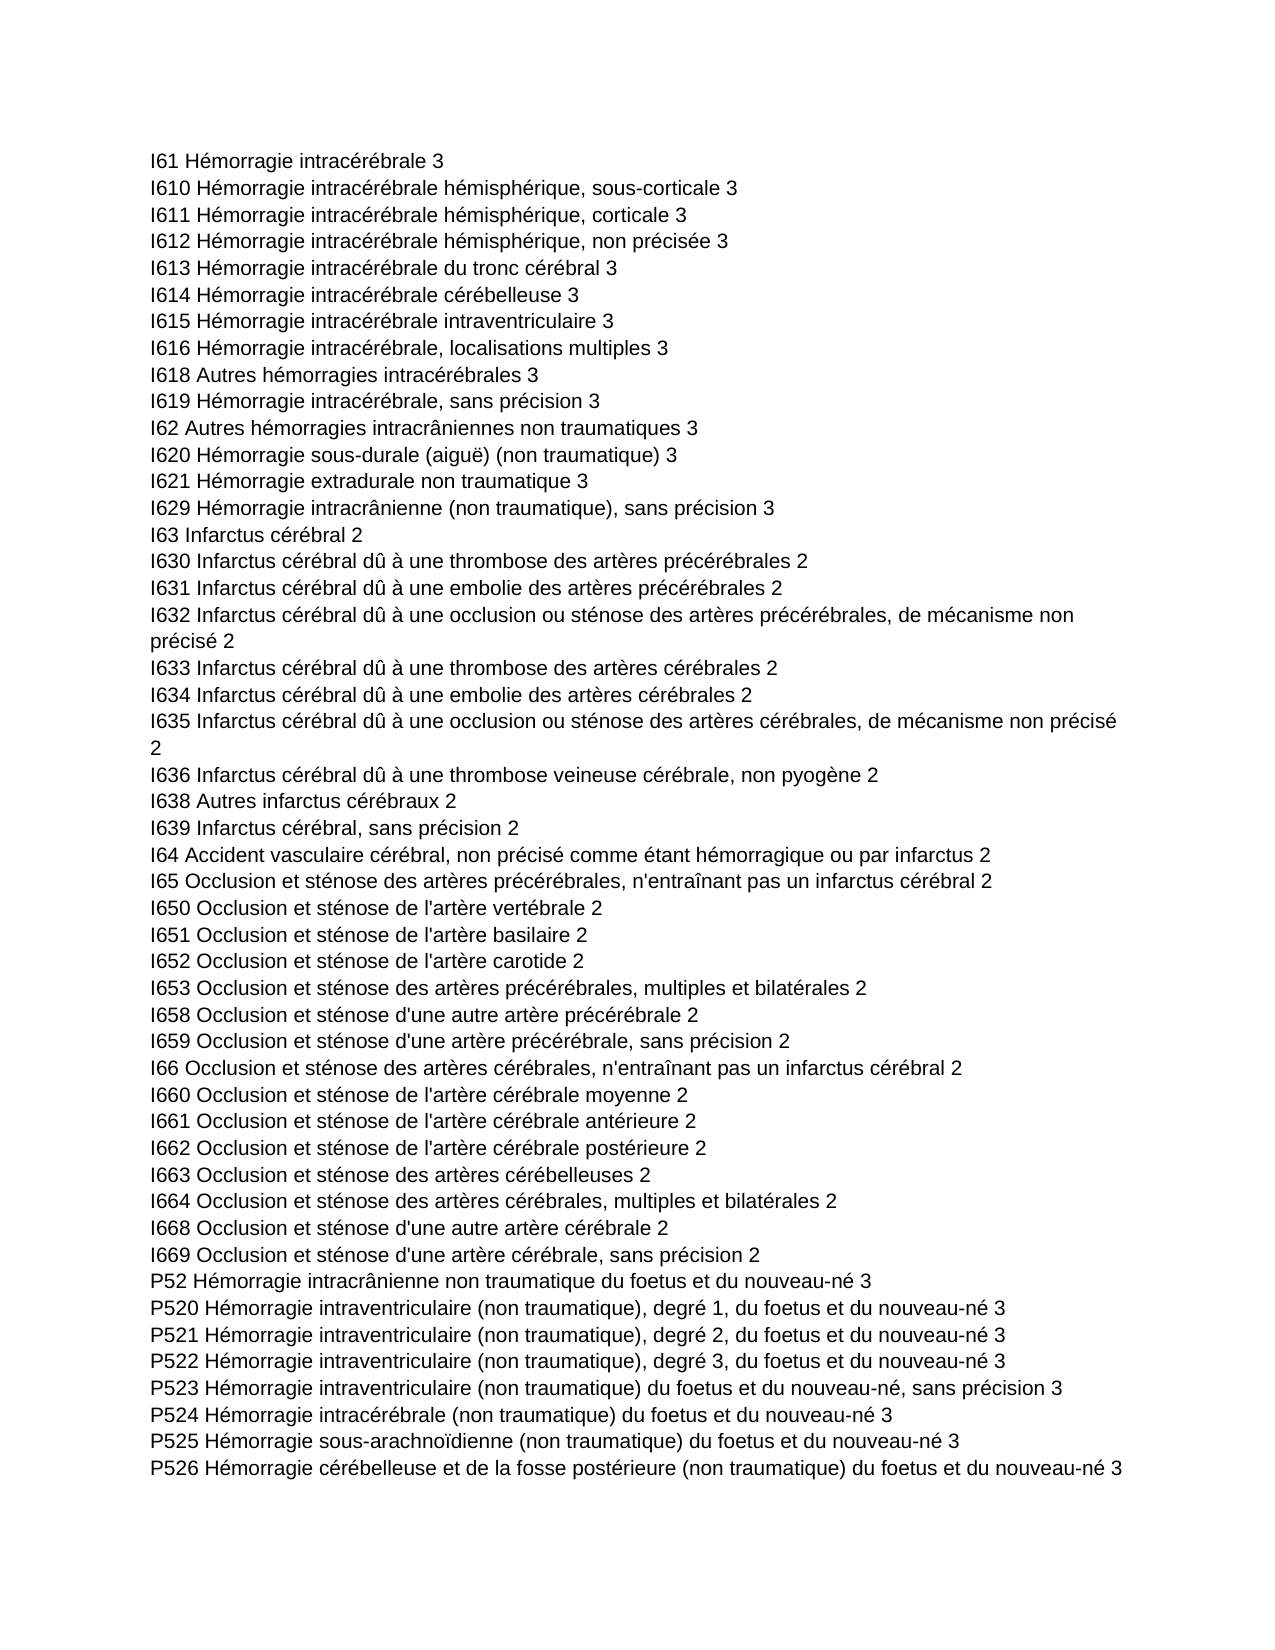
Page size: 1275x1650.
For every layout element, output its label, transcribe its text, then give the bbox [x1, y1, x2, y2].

text I651 Occlusion et sténose de l'artère basilaire 2 [150, 923, 1125, 947]
text P521 Hémorragie intraventriculaire (non traumatique), degré 2, du foetus et du nouveau-né 3 [150, 1323, 1125, 1347]
text I630 Infarctus cérébral dû à une thrombose des artères précérébrales 2 [150, 550, 1125, 573]
text I663 Occlusion et sténose des artères cérébelleuses 2 [150, 1163, 1125, 1187]
text I652 Occlusion et sténose de l'artère carotide 2 [150, 950, 1125, 973]
text I662 Occlusion et sténose de l'artère cérébrale postérieure 2 [150, 1137, 1125, 1160]
text I659 Occlusion et sténose d'une artère précérébrale, sans précision 2 [150, 1030, 1125, 1053]
text I611 Hémorragie intracérébrale hémisphérique, corticale 3 [150, 203, 1125, 227]
text I62 Autres hémorragies intracrâniennes non traumatiques 3 [150, 417, 1125, 440]
text I664 Occlusion et sténose des artères cérébrales, multiples et bilatérales 2 [150, 1190, 1125, 1213]
text I613 Hémorragie intracérébrale du tronc cérébral 3 [150, 257, 1125, 280]
text P522 Hémorragie intraventriculaire (non traumatique), degré 3, du foetus et du nouveau-né 3 [150, 1350, 1125, 1373]
text I661 Occlusion et sténose de l'artère cérébrale antérieure 2 [150, 1110, 1125, 1133]
text I631 Infarctus cérébral dû à une embolie des artères précérébrales 2 [150, 577, 1125, 600]
text P525 Hémorragie sous-arachnoïdienne (non traumatique) du foetus et du nouveau-né 3 [150, 1430, 1125, 1453]
text I65 Occlusion et sténose des artères précérébrales, n'entraînant pas un infarctus cérébral 2 [150, 870, 1125, 893]
text I615 Hémorragie intracérébrale intraventriculaire 3 [150, 310, 1125, 333]
text I669 Occlusion et sténose d'une artère cérébrale, sans précision 2 [150, 1243, 1125, 1267]
text I660 Occlusion et sténose de l'artère cérébrale moyenne 2 [150, 1083, 1125, 1107]
text I638 Autres infarctus cérébraux 2 [150, 790, 1125, 813]
text I658 Occlusion et sténose d'une autre artère précérébrale 2 [150, 1003, 1125, 1027]
text P52 Hémorragie intracrânienne non traumatique du foetus et du nouveau-né 3 [150, 1270, 1125, 1293]
text I61 Hémorragie intracérébrale 3 [150, 150, 1125, 173]
text I632 Infarctus cérébral dû à une occlusion ou sténose des artères précérébrales, de mécanisme non précisé 2 [150, 603, 1125, 653]
text I629 Hémorragie intracrânienne (non traumatique), sans précision 3 [150, 497, 1125, 520]
text I633 Infarctus cérébral dû à une thrombose des artères cérébrales 2 [150, 657, 1125, 680]
text I639 Infarctus cérébral, sans précision 2 [150, 817, 1125, 840]
text I66 Occlusion et sténose des artères cérébrales, n'entraînant pas un infarctus cérébral 2 [150, 1057, 1125, 1080]
text I668 Occlusion et sténose d'une autre artère cérébrale 2 [150, 1217, 1125, 1240]
text I635 Infarctus cérébral dû à une occlusion ou sténose des artères cérébrales, de mécanisme non précisé 2 [150, 710, 1125, 760]
text I634 Infarctus cérébral dû à une embolie des artères cérébrales 2 [150, 683, 1125, 707]
text P524 Hémorragie intracérébrale (non traumatique) du foetus et du nouveau-né 3 [150, 1403, 1125, 1427]
text I614 Hémorragie intracérébrale cérébelleuse 3 [150, 283, 1125, 307]
text I650 Occlusion et sténose de l'artère vertébrale 2 [150, 897, 1125, 920]
text I63 Infarctus cérébral 2 [150, 523, 1125, 547]
text I620 Hémorragie sous-durale (aiguë) (non traumatique) 3 [150, 443, 1125, 467]
text I619 Hémorragie intracérébrale, sans précision 3 [150, 390, 1125, 413]
text I612 Hémorragie intracérébrale hémisphérique, non précisée 3 [150, 230, 1125, 253]
text P526 Hémorragie cérébelleuse et de la fosse postérieure (non traumatique) du foetus et du nouveau-né 3 [150, 1457, 1125, 1480]
text P523 Hémorragie intraventriculaire (non traumatique) du foetus et du nouveau-né, sans précision 3 [150, 1377, 1125, 1400]
text I636 Infarctus cérébral dû à une thrombose veineuse cérébrale, non pyogène 2 [150, 763, 1125, 787]
text I616 Hémorragie intracérébrale, localisations multiples 3 [150, 337, 1125, 360]
text I621 Hémorragie extradurale non traumatique 3 [150, 470, 1125, 493]
text I653 Occlusion et sténose des artères précérébrales, multiples et bilatérales 2 [150, 977, 1125, 1000]
text P520 Hémorragie intraventriculaire (non traumatique), degré 1, du foetus et du nouveau-né 3 [150, 1297, 1125, 1320]
text I618 Autres hémorragies intracérébrales 3 [150, 363, 1125, 387]
text I610 Hémorragie intracérébrale hémisphérique, sous-corticale 3 [150, 177, 1125, 200]
text I64 Accident vasculaire cérébral, non précisé comme étant hémorragique ou par infarctus 2 [150, 843, 1125, 867]
